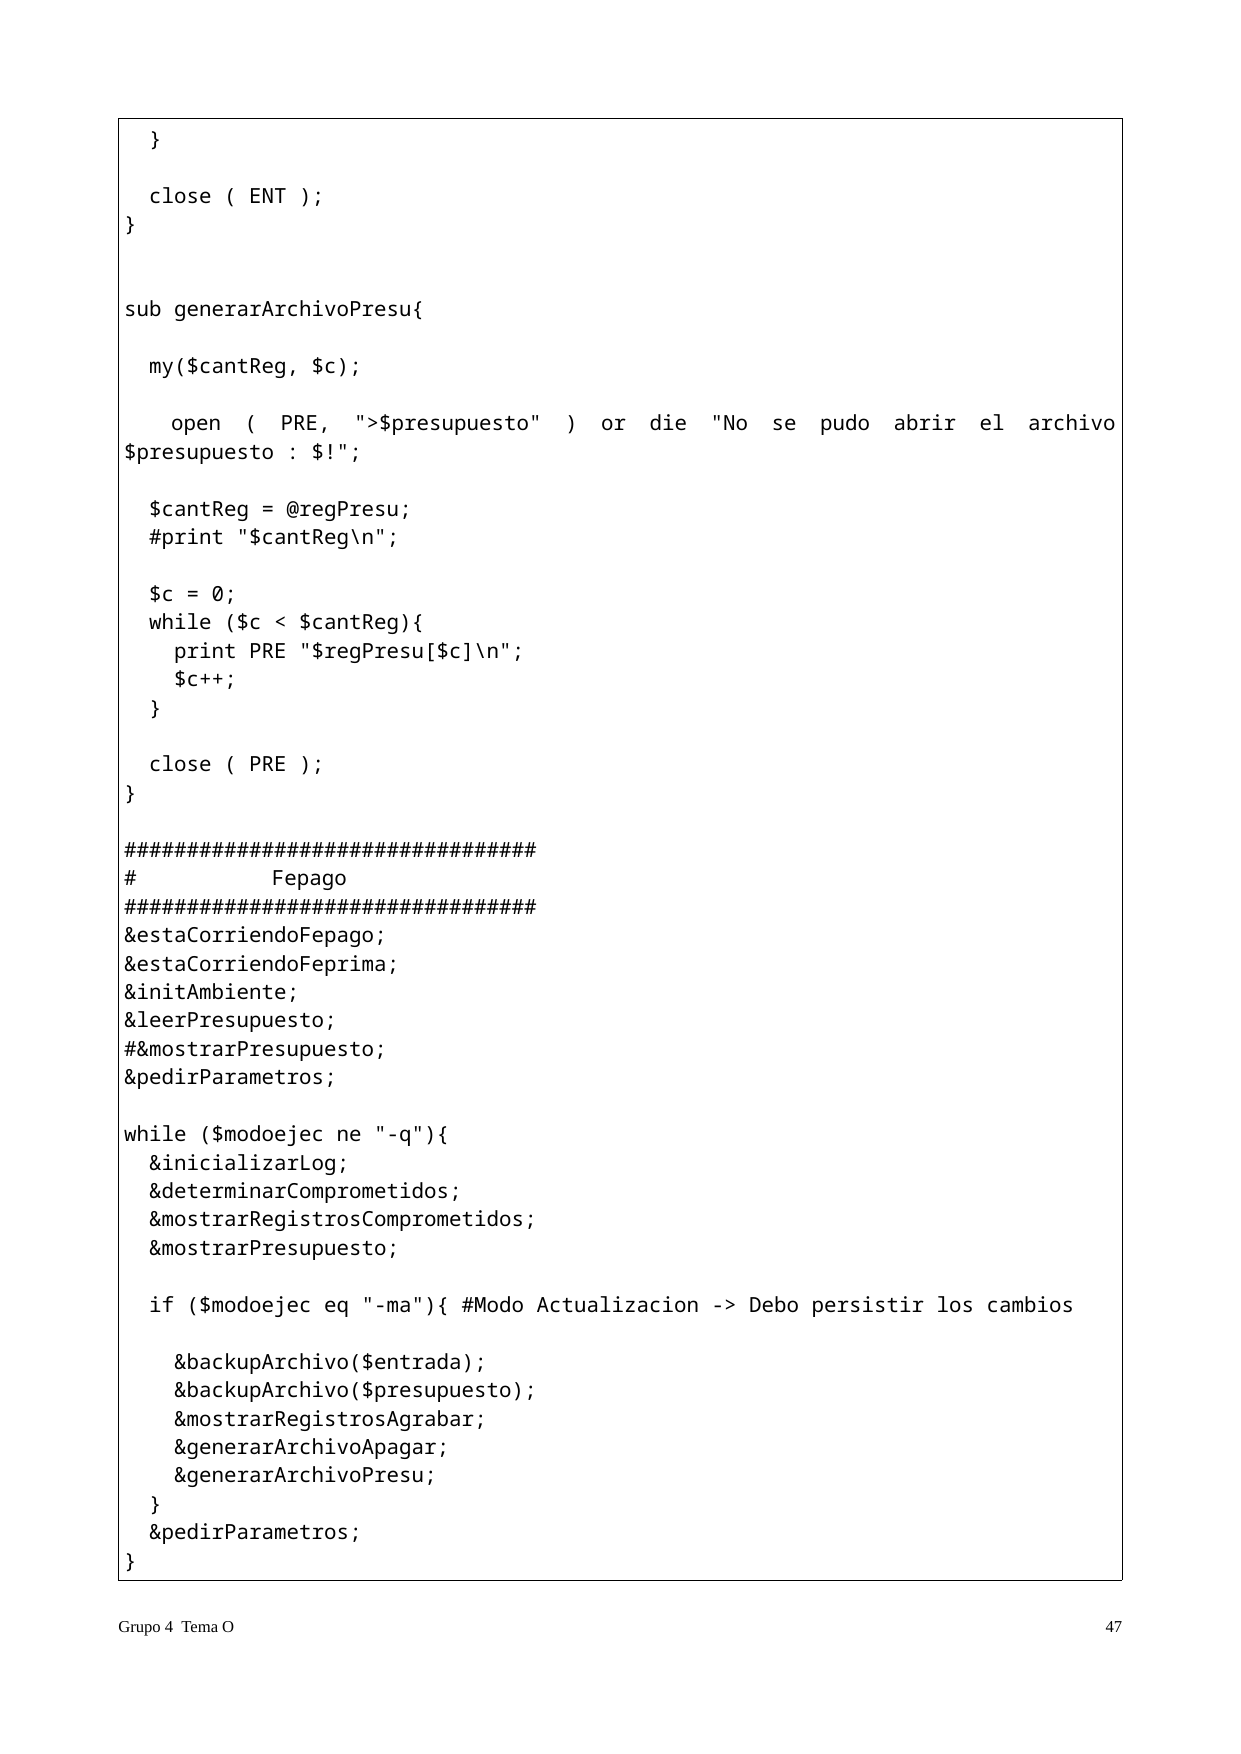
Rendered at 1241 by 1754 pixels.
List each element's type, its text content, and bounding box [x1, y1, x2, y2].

table_header } close ( ENT ); } sub generarArchivoPresu{ my($cantReg, $c); open ( PRE, ">$presupuesto" ) or die "No se pudo abrir el archivo $presupuesto : $!"; $cantReg = @regPresu; #print "$cantReg\n"; $c = 0; while ($c < $cantReg){ print PRE "$regPresu[$c]\n"; $c++; } close ( PRE ); } ################################# # Fepago ################################# &estaCorriendoFepago; &estaCorriendoFeprima; &initAmbiente; &leerPresupuesto; #&mostrarPresupuesto; &pedirParametros; while ($modoejec ne "-q"){ &inicializarLog; &determinarComprometidos; &mostrarRegistrosComprometidos; &mostrarPresupuesto; if ($modoejec eq "-ma"){ #Modo Actualizacion -> Debo persistir los cambios &backupArchivo($entrada); &backupArchivo($presupuesto); &mostrarRegistrosAgrabar; &generarArchivoApagar; &generarArchivoPresu; } &pedirParametros; } [119, 119, 1122, 1580]
